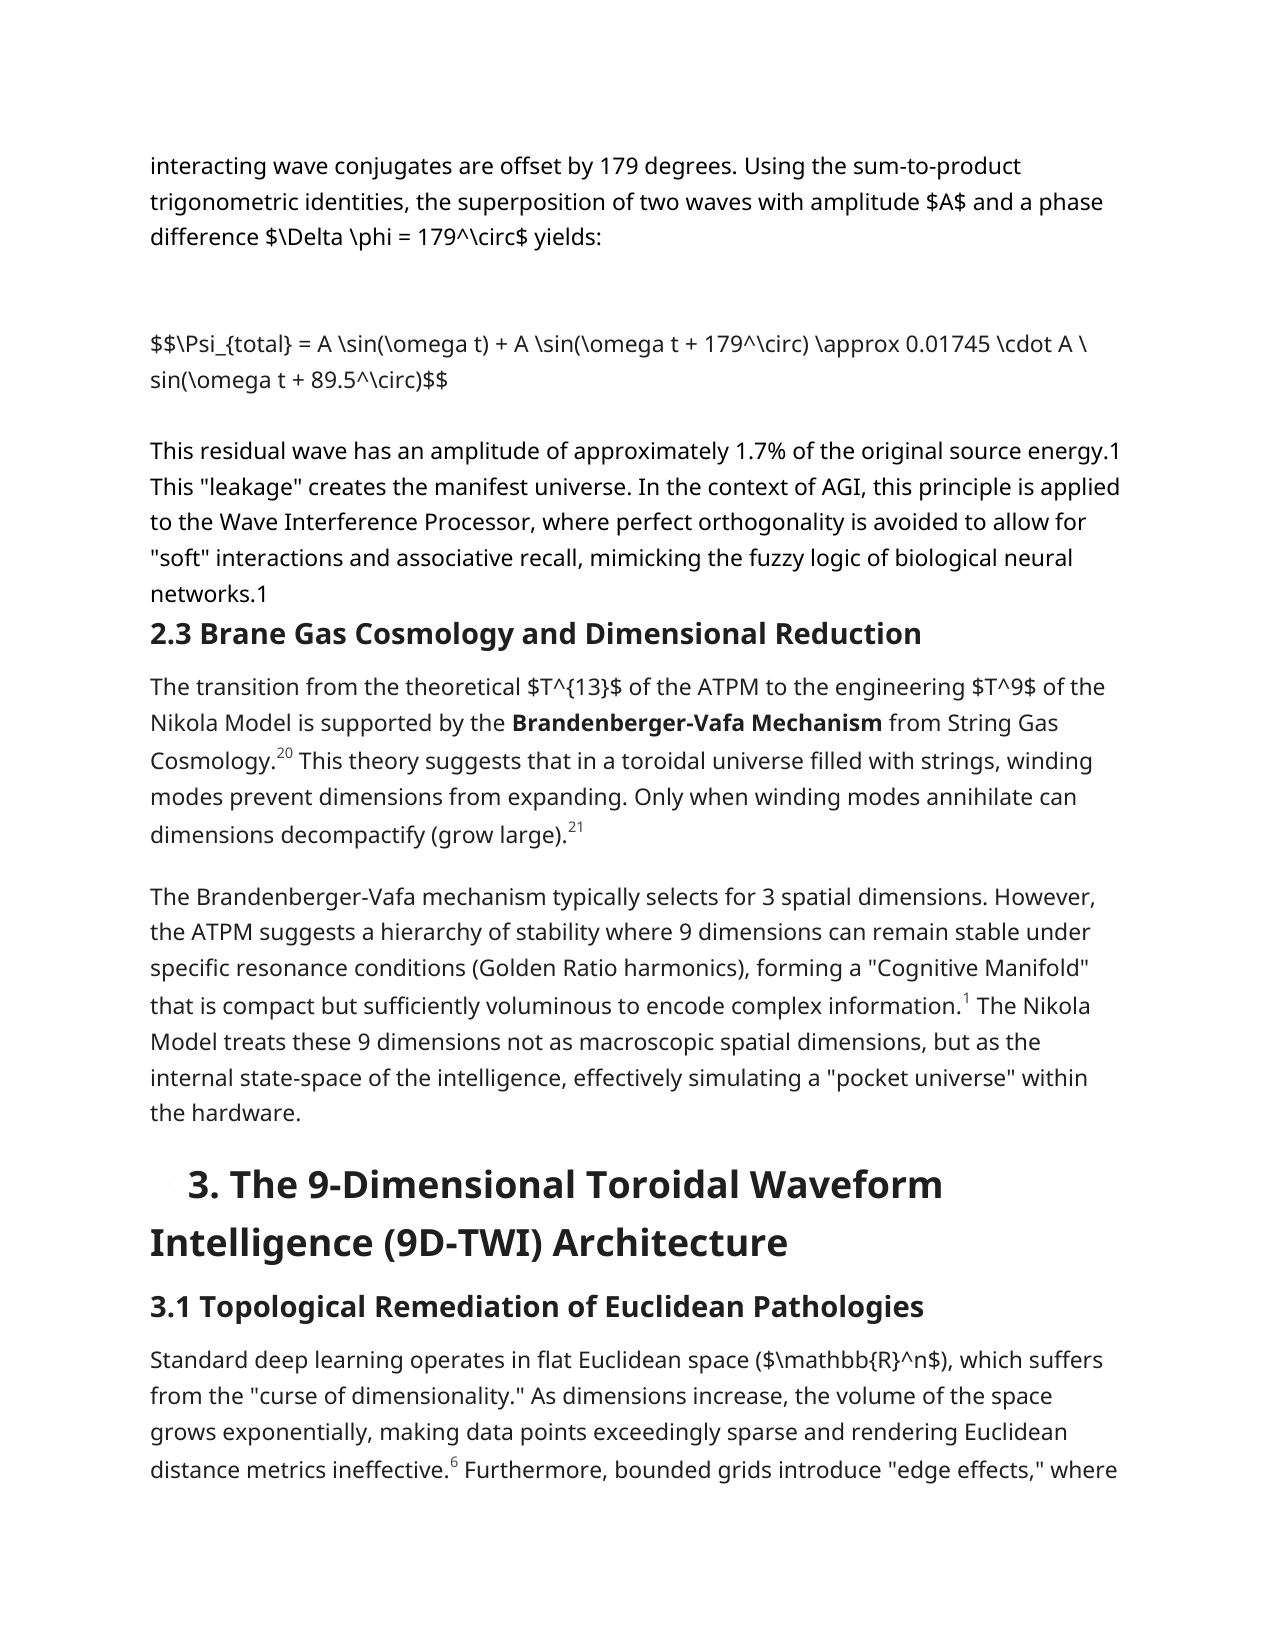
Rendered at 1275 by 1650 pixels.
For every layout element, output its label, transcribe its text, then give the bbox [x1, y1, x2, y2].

text The transition from the theoretical $T^{13}$ of the ATPM to the engineering $T^9$ of the Nikola Model is supported by the Brandenberger-Vafa Mechanism from String Gas Cosmology.20 This theory suggests that in a toroidal universe filled with strings, winding modes prevent dimensions from expanding. Only when winding modes annihilate can dimensions decompactify (grow large).21 [150, 671, 1125, 851]
text This residual wave has an amplitude of approximately 1.7% of the original source energy.1 This "leakage" creates the manifest universe. In the context of AGI, this principle is applied to the Wave Interference Processor, where perfect orthogonality is avoided to allow for "soft" interactions and associative recall, mimicking the fuzzy logic of biological neural networks.1 [150, 435, 1125, 609]
subtitle 3. The 9-Dimensional Toroidal Waveform Intelligence (9D-TWI) Architecture [150, 1158, 1125, 1267]
text interacting wave conjugates are offset by 179 degrees. Using the sum-to-product trigonometric identities, the superposition of two waves with amplitude $A$ and a phase difference $\Delta \phi = 179^\circ$ yields: [150, 150, 1125, 252]
subtitle 3.1 Topological Remediation of Euclidean Pathologies [150, 1287, 1125, 1326]
subtitle 2.3 Brane Gas Cosmology and Dimensional Reduction [150, 613, 1125, 653]
text Standard deep learning operates in flat Euclidean space ($\mathbb{R}^n$), which suffers from the "curse of dimensionality." As dimensions increase, the volume of the space grows exponentially, making data points exceedingly sparse and rendering Euclidean distance metrics ineffective.6 Furthermore, bounded grids introduce "edge effects," where [150, 1344, 1125, 1486]
text The Brandenberger-Vafa mechanism typically selects for 3 spatial dimensions. However, the ATPM suggests a hierarchy of stability where 9 dimensions can remain stable under specific resonance conditions (Golden Ratio harmonics), forming a "Cognitive Manifold" that is compact but sufficiently voluminous to encode complex information.1 The Nikola Model treats these 9 dimensions not as macroscopic spatial dimensions, but as the internal state-space of the intelligence, effectively simulating a "pocket universe" within the hardware. [150, 881, 1125, 1129]
text $$\Psi_{total} = A \sin(\omega t) + A \sin(\omega t + 179^\circ) \approx 0.01745 \cdot A \sin(\omega t + 89.5^\circ)$$ [150, 328, 1125, 395]
